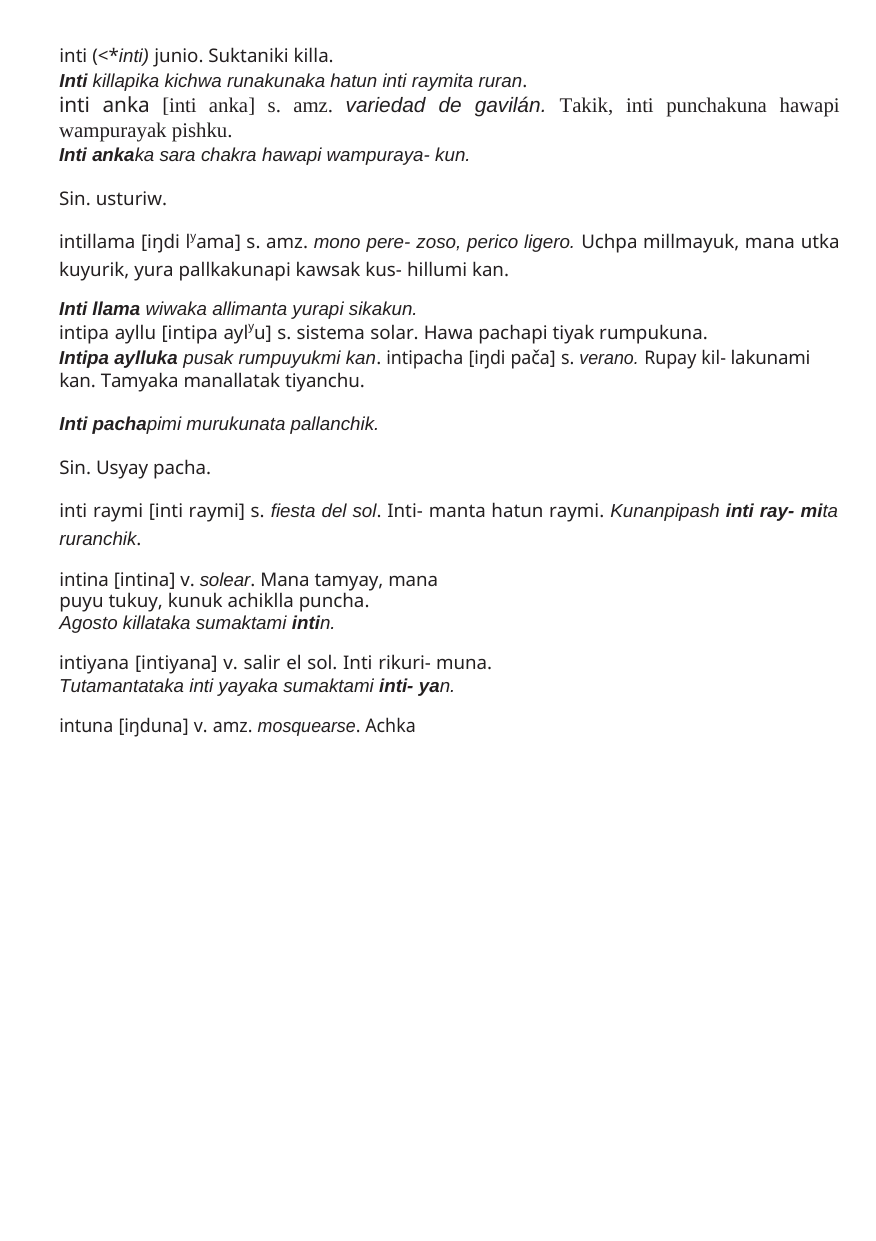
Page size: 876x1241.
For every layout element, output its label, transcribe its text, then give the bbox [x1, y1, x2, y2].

text puyu tukuy, kunuk achiklla puncha. [59, 591, 856, 612]
text Inti pachapimi murukunata pallanchik. [59, 413, 856, 434]
text inti (<*inti) junio. Suktaniki killa. [59, 44, 856, 67]
text intipa ayllu [intipa aylyu] s. sistema solar. Hawa pachapi tiyak rumpukuna. [59, 319, 856, 344]
text Sin. usturiw. [59, 185, 856, 211]
text inti raymi [inti raymi] s. fiesta del sol. Inti- manta hatun raymi. Kunanpipash inti ray- mita ruranchik. [59, 497, 840, 551]
text intiyana [intiyana] v. salir el sol. Inti rikuri- muna. [59, 650, 841, 674]
text Intipa aylluka pusak rumpuyukmi kan. intipacha [iŋdi pača] s. verano. Rupay kil- lakunami kan. Tamyaka manallatak tiyanchu. [59, 346, 841, 392]
text Sin. Usyay pacha. [59, 454, 856, 480]
text inti anka [inti anka] s. amz. variedad de gavilán. Takik, inti punchakuna hawapi wampurayak pishku. [59, 93, 840, 143]
text intina [intina] v. solear. Mana tamyay, mana [59, 570, 856, 591]
text intuna [iŋduna] v. amz. mosquearse. Achka [59, 714, 856, 737]
text Agosto killataka sumaktami intin. [59, 613, 856, 633]
text Inti ankaka sara chakra hawapi wampuraya- kun. [59, 144, 840, 166]
text Tutamantataka inti yayaka sumaktami inti- yan. [59, 675, 840, 697]
text intillama [iŋdi lyama] s. amz. mono pere- zoso, perico ligero. Uchpa millmayuk, mana utka kuyurik, yura pallkakunapi kawsak kus- hillumi kan. [59, 228, 840, 282]
text Inti killapika kichwa runakunaka hatun inti raymita ruran. [59, 67, 840, 92]
text Inti llama wiwaka allimanta yurapi sikakun. [59, 301, 856, 319]
